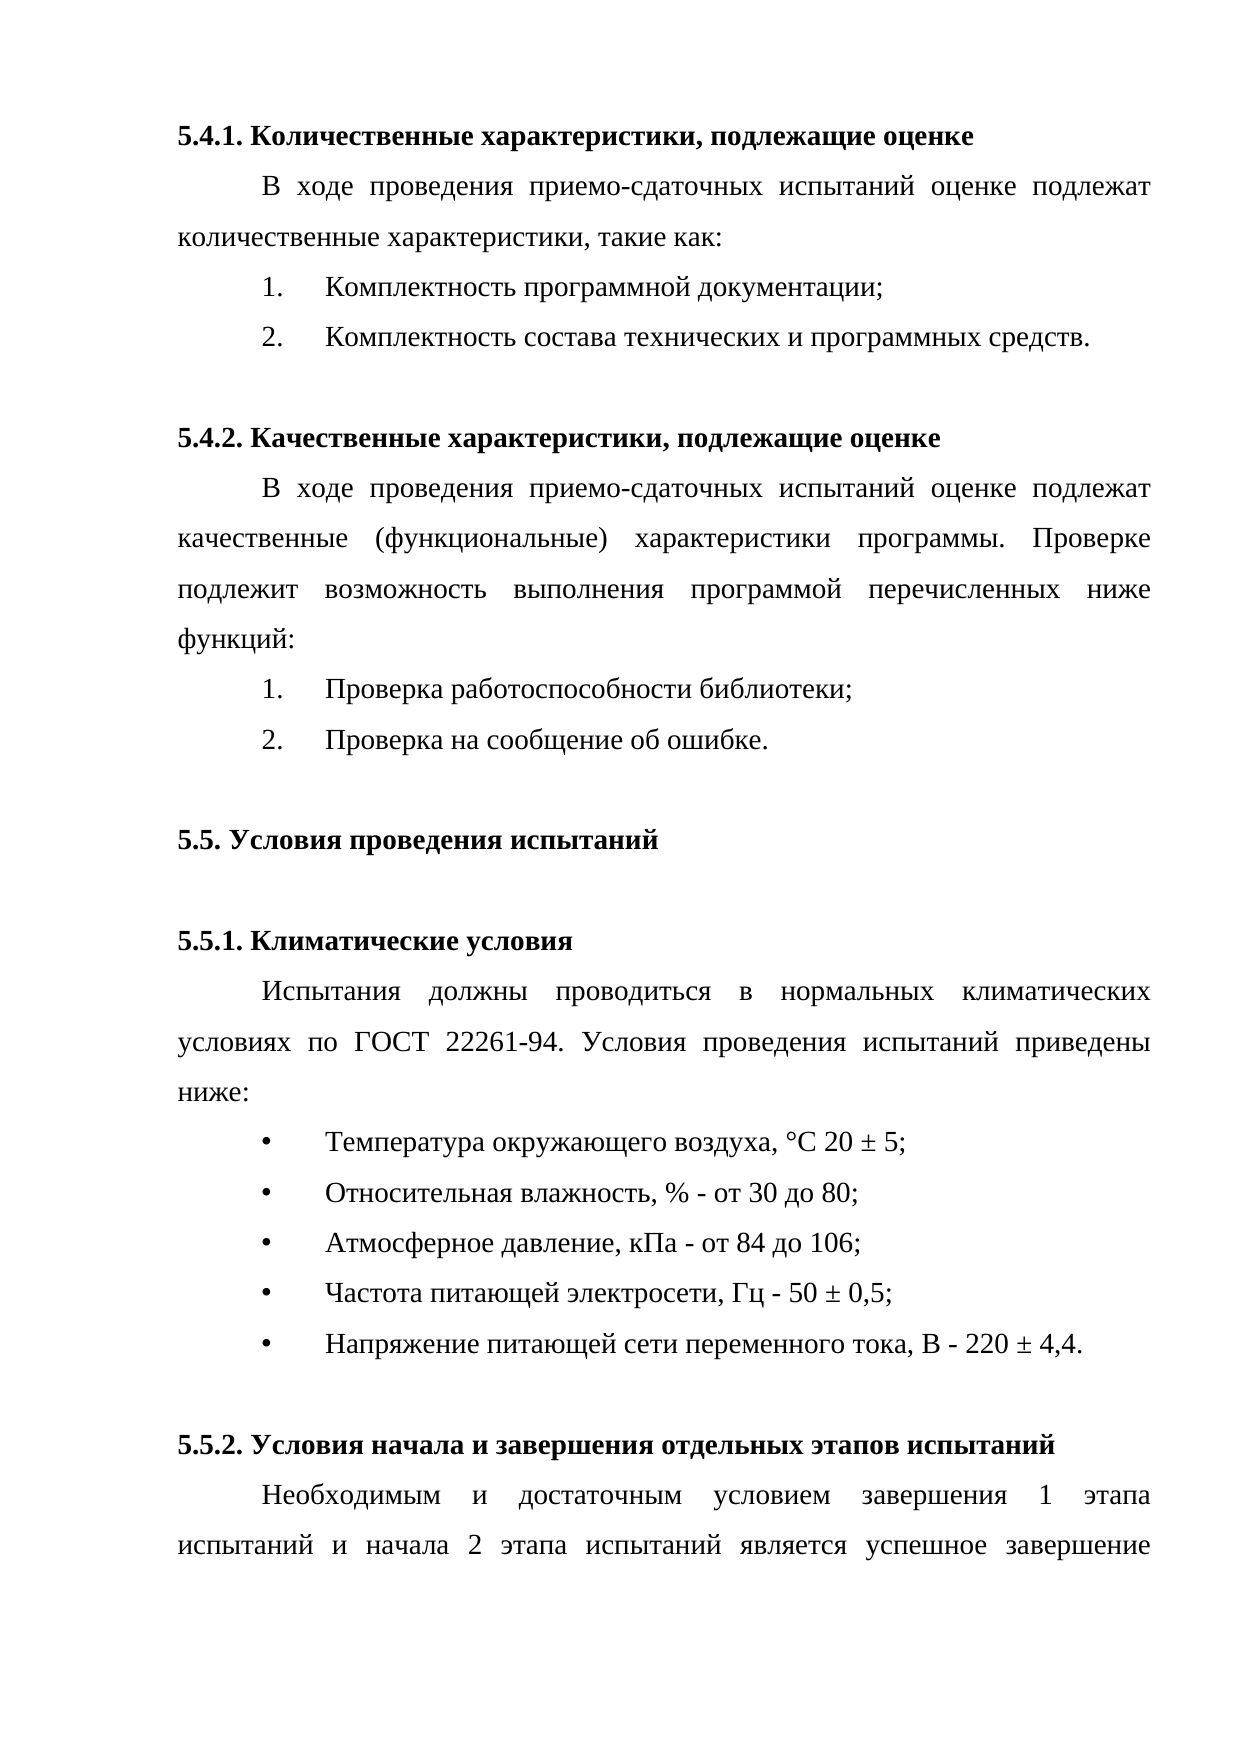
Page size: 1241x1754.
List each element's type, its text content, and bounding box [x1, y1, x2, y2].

text 5.4.1. Количественные характеристики, подлежащие оценке [177, 118, 1152, 152]
list Проверка работоспособности библиотеки; [177, 672, 1152, 705]
text 5.5.1. Климатические условия [177, 923, 1152, 957]
text Испытания должны проводиться в нормальных климатических условиях по ГОСТ 22261-94. Условия проведения испытаний приведены ниже: [177, 973, 1152, 1108]
list Температура окружающего воздуха, °С 20 ± 5; [177, 1124, 1152, 1158]
list Комплектность программной документации; [177, 269, 1152, 303]
text 5.5.2. Условия начала и завершения отдельных этапов испытаний [177, 1427, 1152, 1460]
text 5.5. Условия проведения испытаний [177, 822, 1152, 856]
list Проверка на сообщение об ошибке. [177, 722, 1152, 755]
text В ходе проведения приемо-сдаточных испытаний оценке подлежат количественные характеристики, такие как: [177, 168, 1152, 252]
list Относительная влажность, % - от 30 до 80; [177, 1175, 1152, 1208]
list Комплектность состава технических и программных средств. [177, 319, 1152, 353]
text 5.4.2. Качественные характеристики, подлежащие оценке [177, 420, 1152, 453]
text Необходимым и достаточным условием завершения 1 этапа испытаний и начала 2 этапа испытаний является успешное завершение [177, 1477, 1152, 1561]
list Напряжение питающей сети переменного тока, В - 220 ± 4,4. [177, 1326, 1152, 1360]
list Атмосферное давление, кПа - от 84 до 106; [177, 1225, 1152, 1259]
text В ходе проведения приемо-сдаточных испытаний оценке подлежат качественные (функциональные) характеристики программы. Проверке подлежит возможность выполнения программой перечисленных ниже функций: [177, 470, 1152, 655]
list Частота питающей электросети, Гц - 50 ± 0,5; [177, 1276, 1152, 1309]
